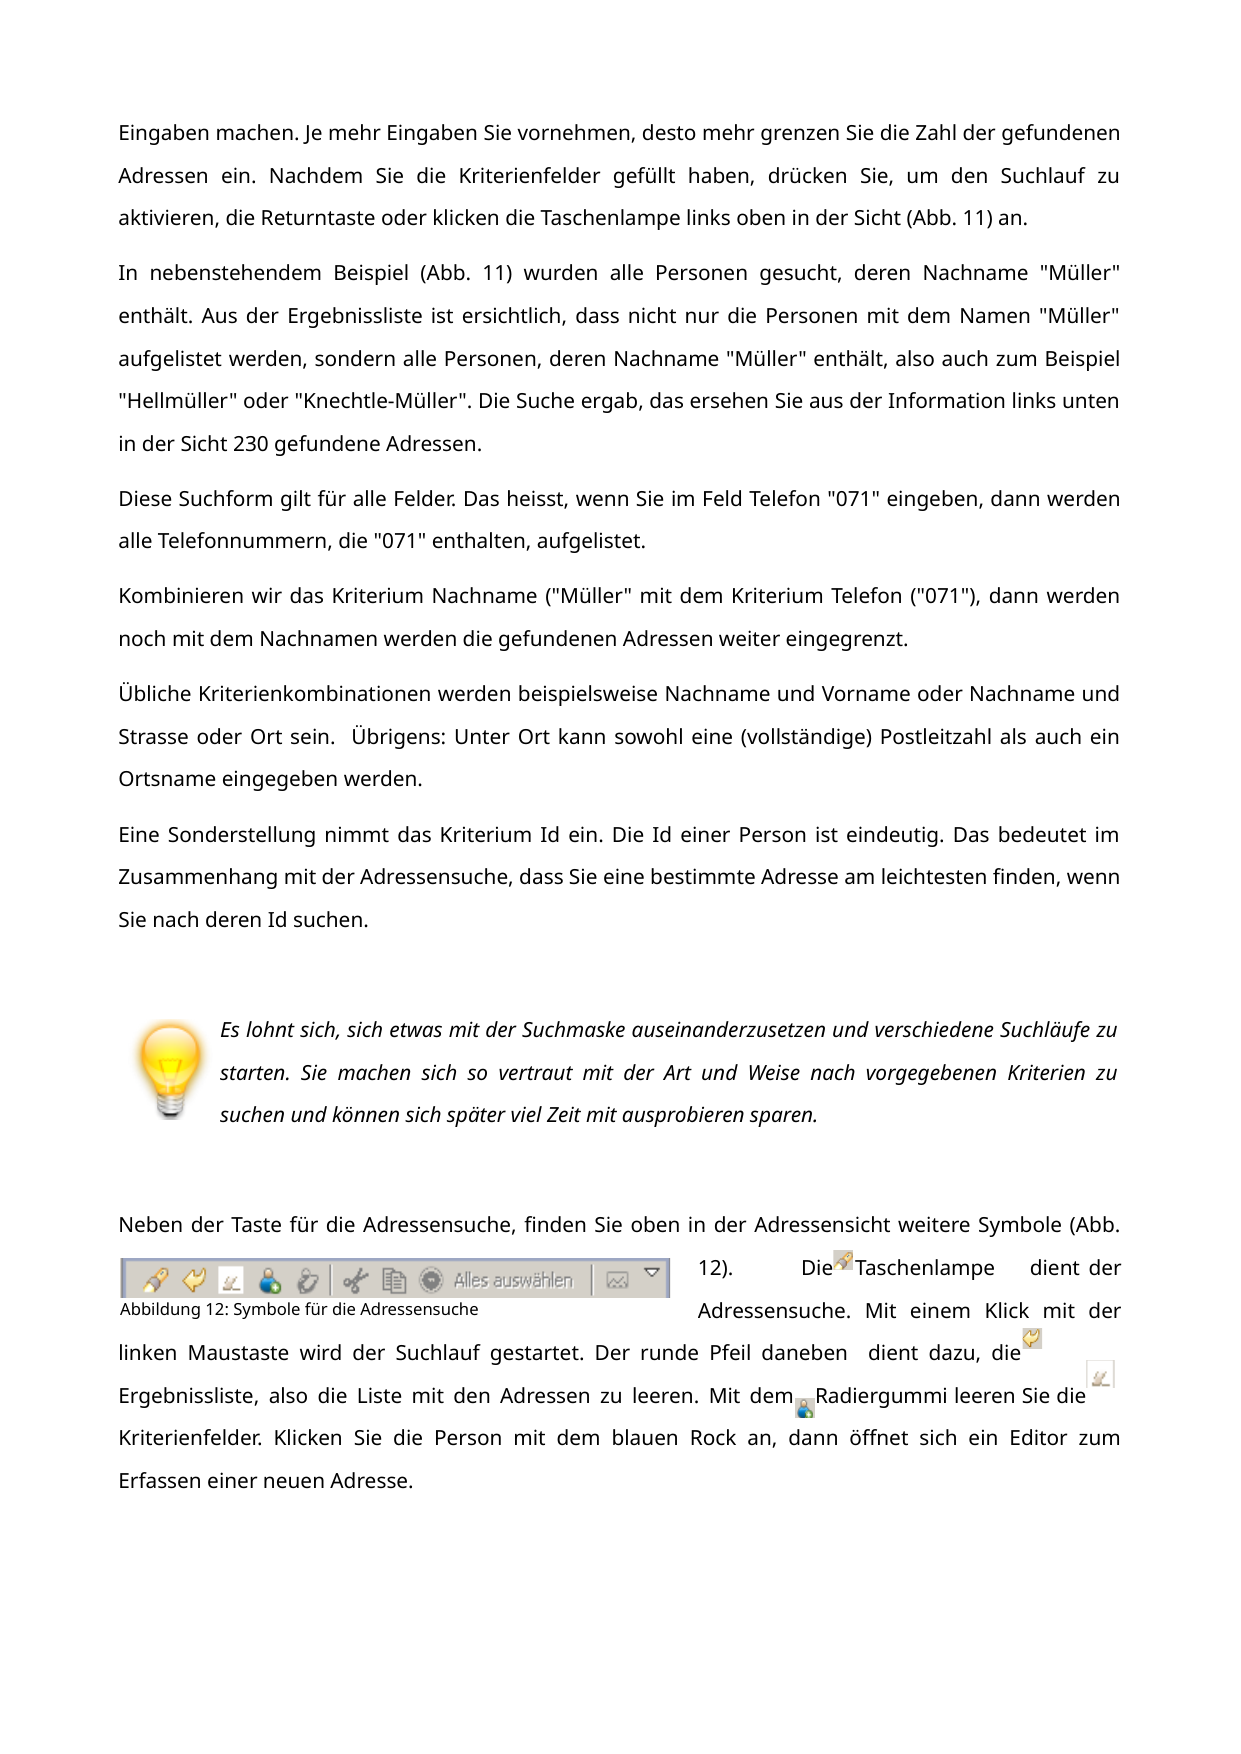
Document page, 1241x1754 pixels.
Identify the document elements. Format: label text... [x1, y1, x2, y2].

text Diese Suchform gilt für alle Felder. Das heisst, wenn Sie im Feld Telefon "071" eingeben, dann werden alle Telefonnummern, die "071" enthalten, aufgelistet. [118, 484, 1122, 555]
text In nebenstehendem Beispiel (Abb. 11) wurden alle Personen gesucht, deren Nachname "Müller" enthält. Aus der Ergebnissliste ist ersichtlich, dass nicht nur die Personen mit dem Namen "Müller" aufgelistet werden, sondern alle Personen, deren Nachname "Müller" enthält, also auch zum Beispiel "Hellmüller" oder "Knechtle-Müller". Die Suche ergab, das ersehen Sie aus der Information links unten in der Sicht 230 gefundene Adressen. [118, 258, 1122, 457]
picture [120, 1019, 220, 1120]
text Neben der Taste für die Adressensuche, finden Sie oben in der Adressensicht weitere Symbole (Abb. 12). Die Taschenlampe dient der Adressensuche. Mit einem Klick mit der linken Maustaste wird der Suchlauf gestartet. Der runde Pfeil daneben dient dazu, die Ergebnissliste, also die Liste mit den Adressen zu leeren. Mit dem Radiergummi leeren Sie die Kriterienfelder. Klicken Sie die Person mit dem blauen Rock an, dann öffnet sich ein Editor zum Erfassen einer neuen Adresse. [118, 1211, 1122, 1494]
text Eine Sonderstellung nimmt das Kriterium Id ein. Die Id einer Person ist eindeutig. Das bedeutet im Zusammenhang mit der Adressensuche, dass Sie eine bestimmte Adresse am leichtesten finden, wenn Sie nach deren Id suchen. [118, 820, 1122, 933]
text Abbildung 12: Symbole für die Adressensuche [120, 1258, 698, 1320]
text Es lohnt sich, sich etwas mit der Suchmaske auseinanderzusetzen und verschiedene Suchläufe zu starten. Sie machen sich so vertraut mit der Art und Weise nach vorgegebenen Kriterien zu suchen und können sich später viel Zeit mit ausprobieren sparen. [118, 1015, 1122, 1129]
text Eingaben machen. Je mehr Eingaben Sie vornehmen, desto mehr grenzen Sie die Zahl der gefundenen Adressen ein. Nachdem Sie die Kriterienfelder gefüllt haben, drücken Sie, um den Suchlauf zu aktivieren, die Returntaste oder klicken die Taschenlampe links oben in der Sicht (Abb. 11) an. [118, 118, 1122, 232]
text Übliche Kriterienkombinationen werden beispielsweise Nachname und Vorname oder Nachname und Strasse oder Ort sein. Übrigens: Unter Ort kann sowohl eine (vollständige) Postleitzahl als auch ein Ortsname eingegeben werden. [118, 679, 1122, 793]
text Kombinieren wir das Kriterium Nachname ("Müller" mit dem Kriterium Telefon ("071"), dann werden noch mit dem Nachnamen werden die gefundenen Adressen weiter eingegrenzt. [118, 582, 1122, 653]
